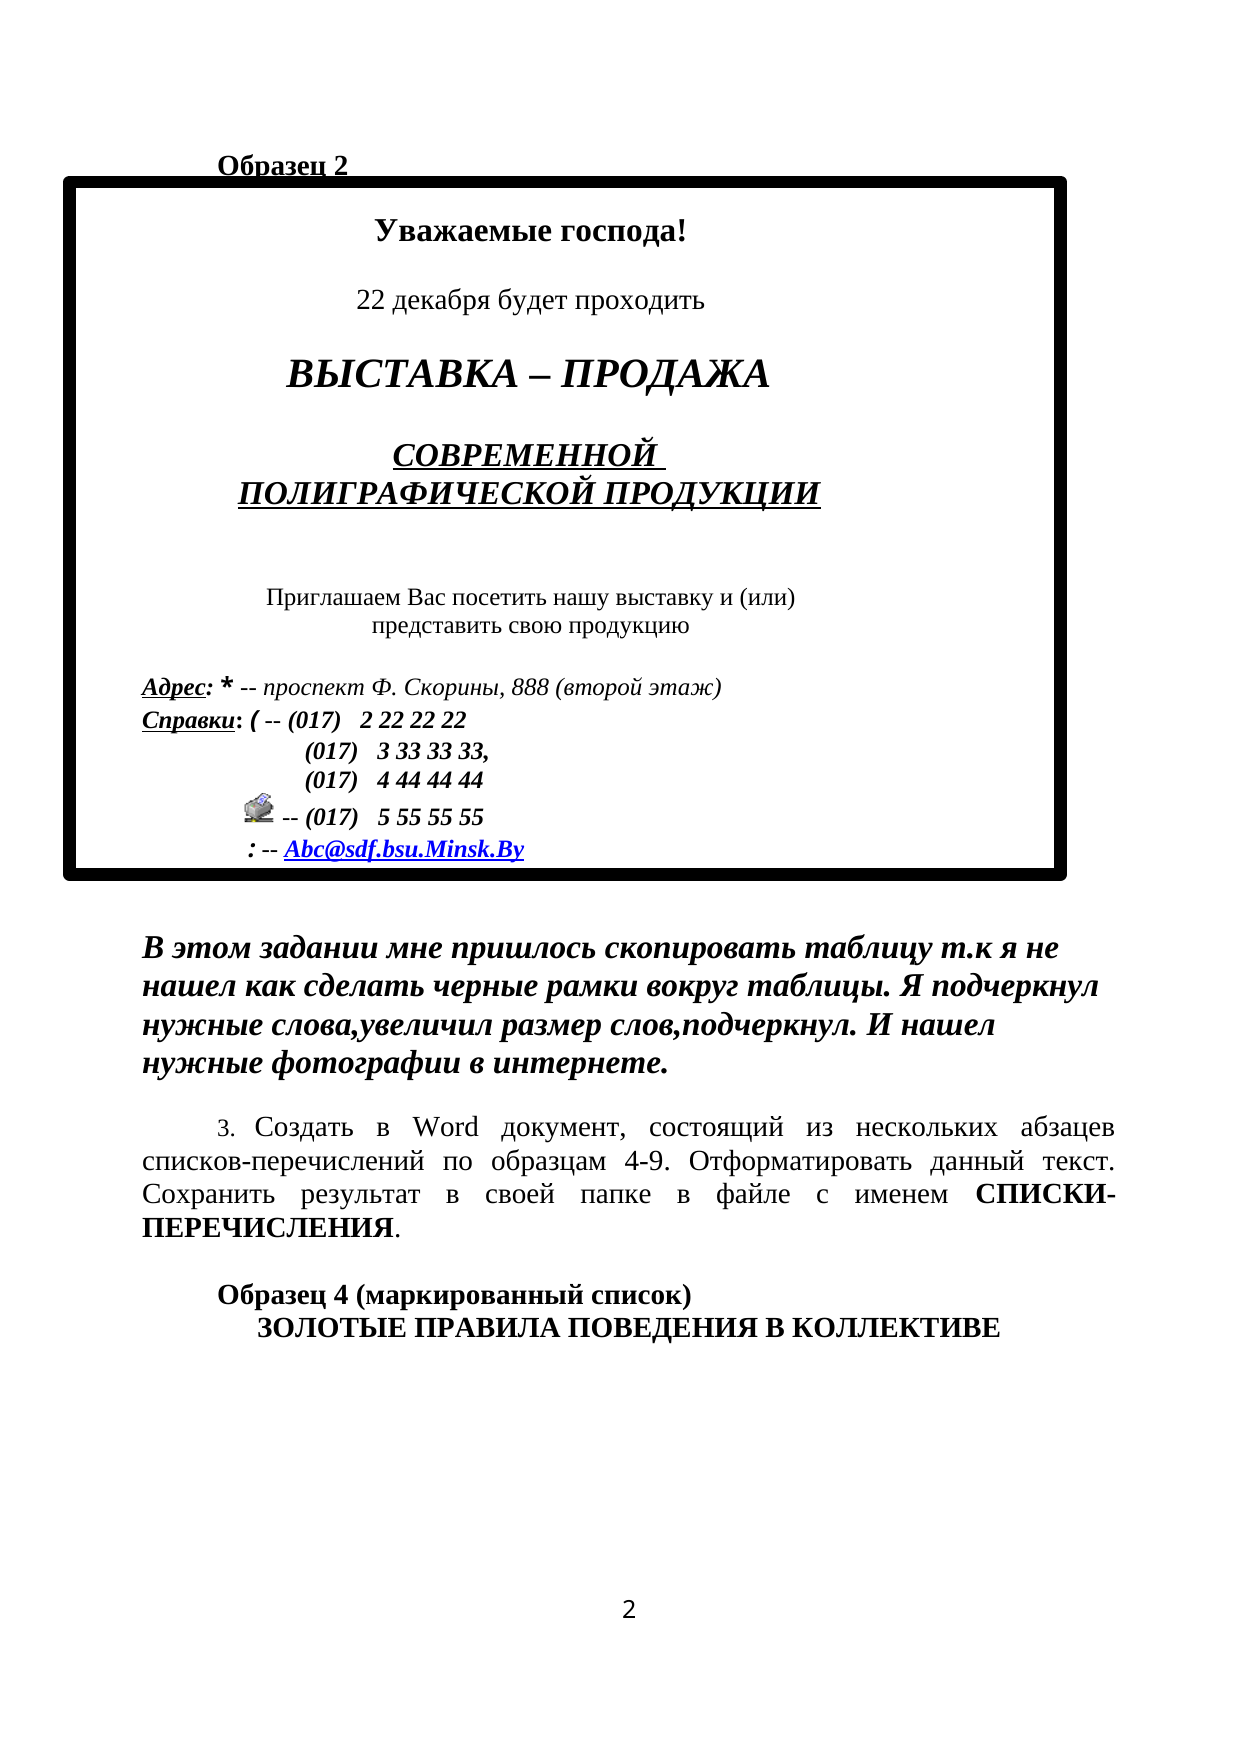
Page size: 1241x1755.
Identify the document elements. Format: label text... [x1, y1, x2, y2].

text Образец 2 [217, 148, 1117, 181]
list Создать в Word документ, состоящий из нескольких абзацев списков-перечислений по образцам 4-9. Отформатировать данный текст. Сохранить результат в своей папке в файле с именем СПИСКИ-ПЕРЕЧИСЛЕНИЯ. [142, 1109, 1116, 1243]
text В этом задании мне пришлось скопировать таблицу т.к я не нашел как сделать черные рамки вокруг таблицы. Я подчеркнул нужные слова,увеличил размер слов,подчеркнул. И нашел нужные фотографии в интернете. [142, 927, 1116, 1080]
text Образец 4 (маркированный список) [142, 1277, 1116, 1310]
text ЗОЛОТЫЕ ПРАВИЛА ПОВЕДЕНИЯ В КОЛЛЕКТИВЕ [142, 1310, 1116, 1344]
